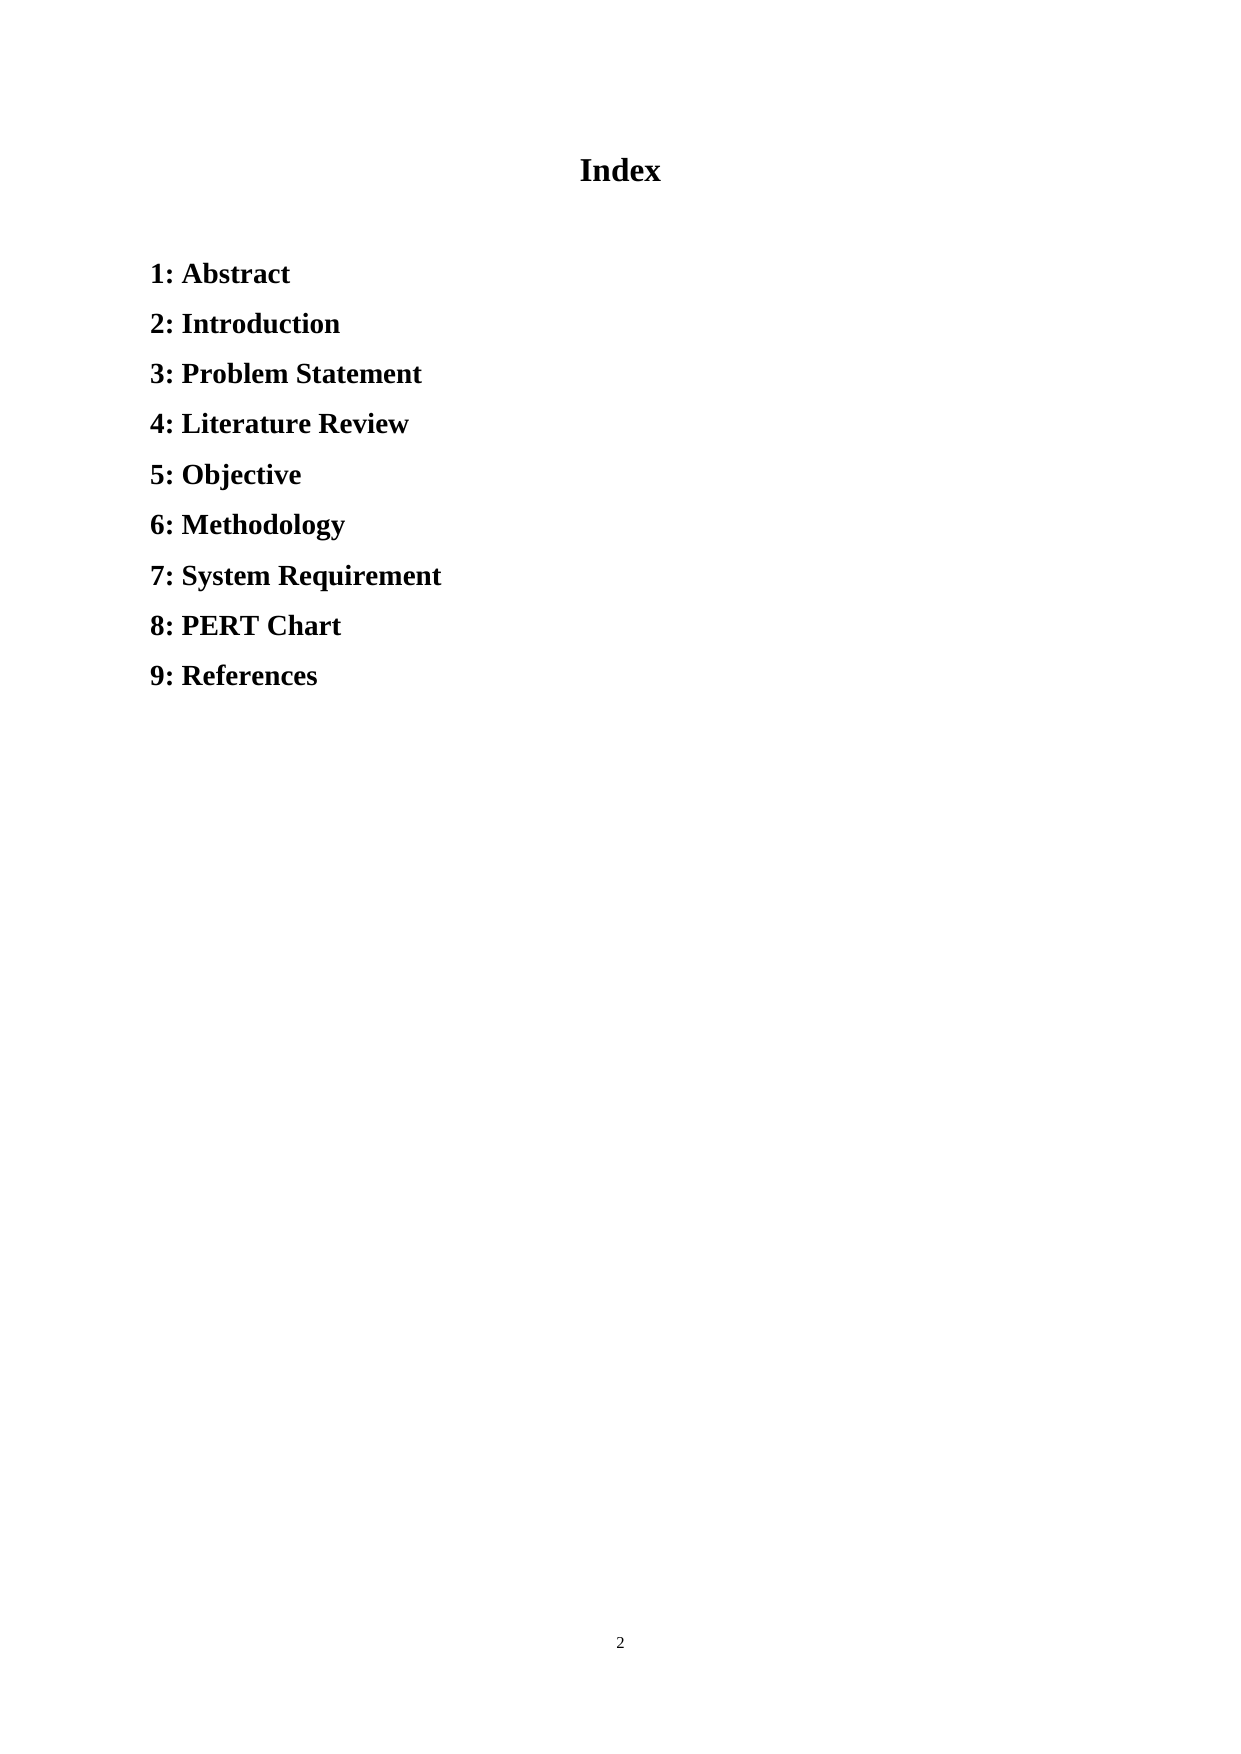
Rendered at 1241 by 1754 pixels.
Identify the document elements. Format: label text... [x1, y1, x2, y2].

text 3: Problem Statement [150, 356, 1090, 390]
text 6: Methodology [150, 507, 1090, 541]
text Index [150, 150, 1090, 188]
text 1: Abstract [150, 256, 1090, 289]
text 7: System Requirement [150, 558, 1090, 591]
text 4: Literature Review 5: Objective [150, 407, 1090, 491]
text 9: References [150, 658, 1090, 692]
text 2: Introduction [150, 306, 1090, 339]
text 8: PERT Chart [150, 608, 1090, 641]
